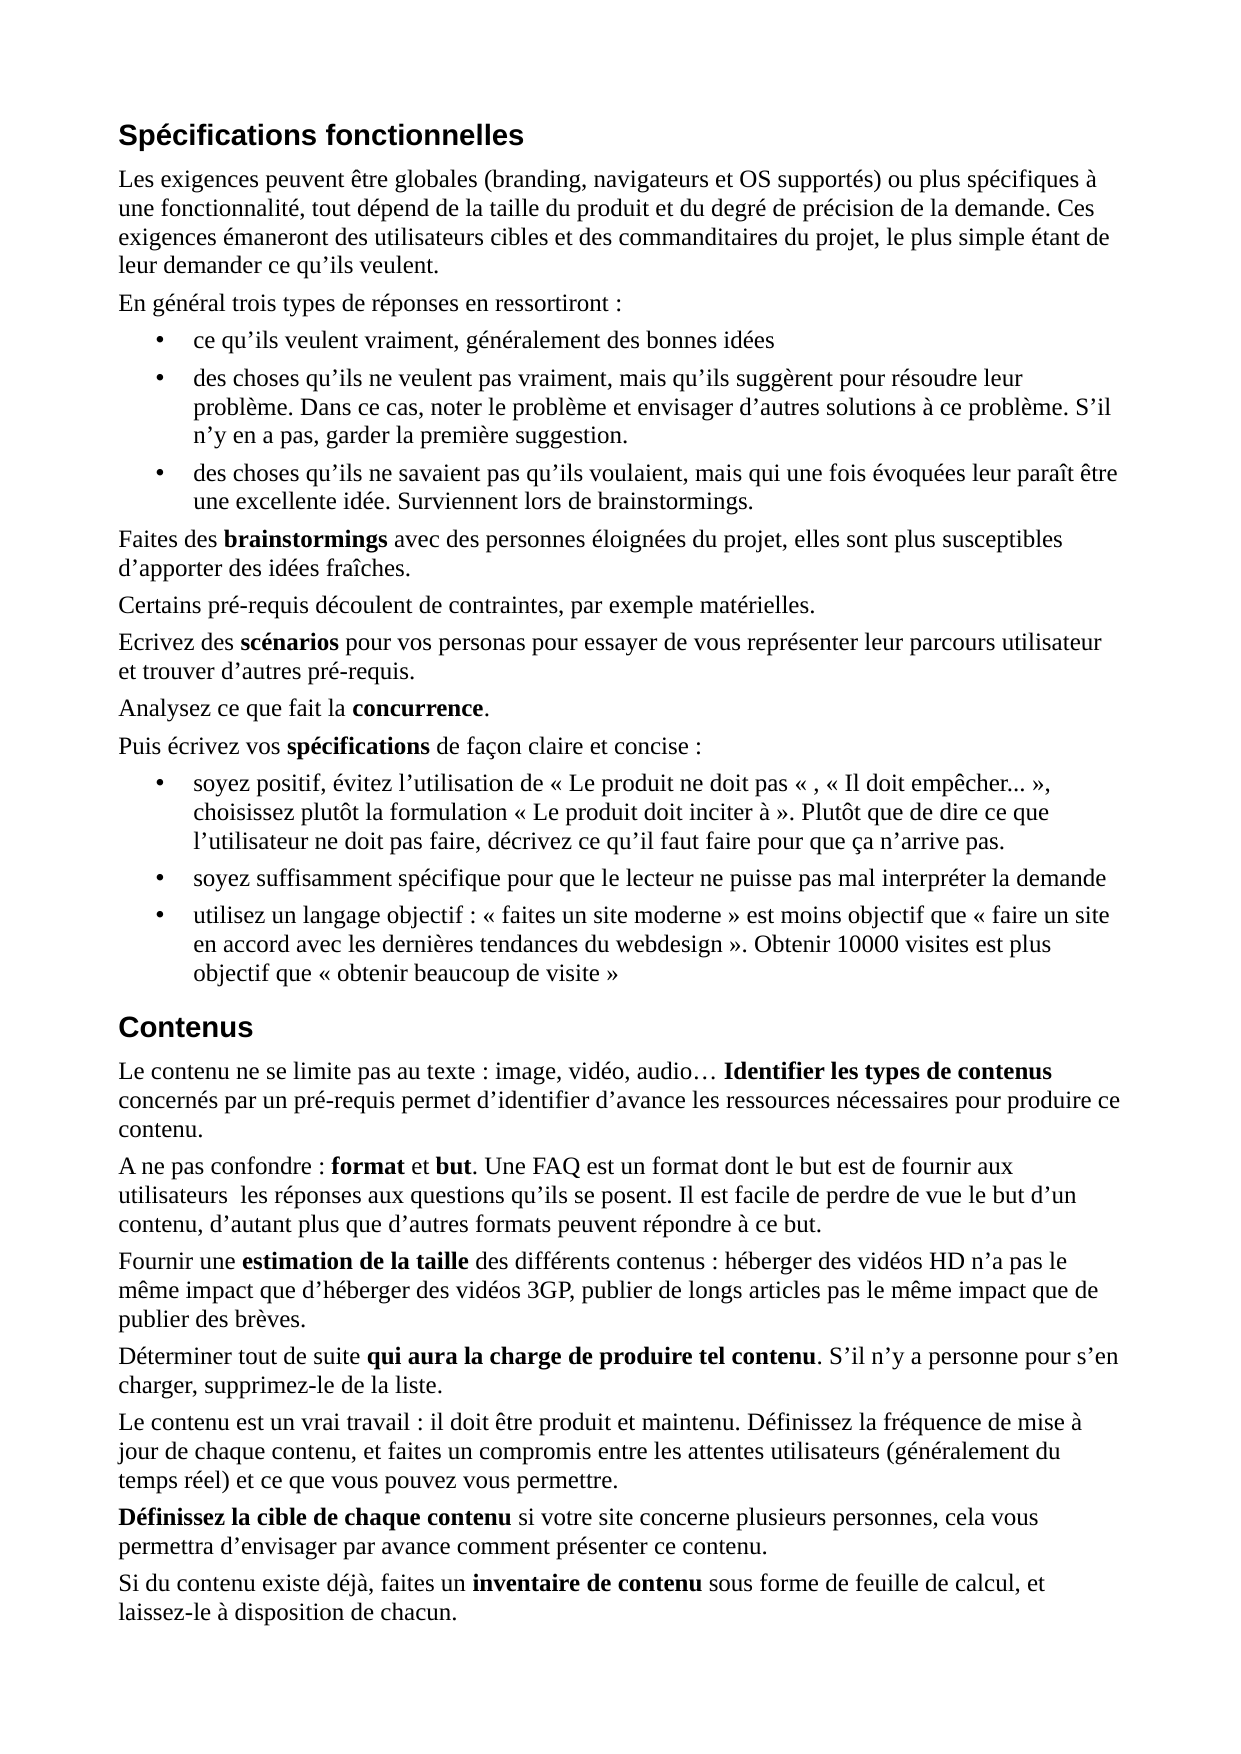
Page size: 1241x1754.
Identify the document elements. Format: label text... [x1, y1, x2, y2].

list soyez suffisamment spécifique pour que le lecteur ne puisse pas mal interpréter la demande [156, 863, 1122, 892]
text Les exigences peuvent être globales (branding, navigateurs et OS supportés) ou plus spécifiques à une fonctionnalité, tout dépend de la taille du produit et du degré de précision de la demande. Ces exigences émaneront des utilisateurs cibles et des commanditaires du projet, le plus simple étant de leur demander ce qu’ils veulent. [118, 164, 1122, 279]
text Fournir une estimation de la taille des différents contenus : héberger des vidéos HD n’a pas le même impact que d’héberger des vidéos 3GP, publier de longs articles pas le même impact que de publier des brèves. [118, 1246, 1122, 1332]
list utilisez un langage objectif : « faites un site moderne » est moins objectif que « faire un site en accord avec les dernières tendances du webdesign ». Obtenir 10000 visites est plus objectif que « obtenir beaucoup de visite » [156, 901, 1122, 987]
subtitle Contenus [118, 1010, 1122, 1044]
text A ne pas confondre : format et but. Une FAQ est un format dont le but est de fournir aux utilisateurs les réponses aux questions qu’ils se posent. Il est facile de perdre de vue le but d’un contenu, d’autant plus que d’autres formats peuvent répondre à ce but. [118, 1151, 1122, 1237]
text Définissez la cible de chaque contenu si votre site concerne plusieurs personnes, cela vous permettra d’envisager par avance comment présenter ce contenu. [118, 1502, 1122, 1559]
text Si du contenu existe déjà, faites un inventaire de contenu sous forme de feuille de calcul, et laissez-le à disposition de chacun. [118, 1568, 1122, 1626]
text Le contenu est un vrai travail : il doit être produit et maintenu. Définissez la fréquence de mise à jour de chaque contenu, et faites un compromis entre les attentes utilisateurs (généralement du temps réel) et ce que vous pouvez vous permettre. [118, 1407, 1122, 1493]
text Certains pré-requis découlent de contraintes, par exemple matérielles. [118, 590, 1122, 619]
list des choses qu’ils ne veulent pas vraiment, mais qu’ils suggèrent pour résoudre leur problème. Dans ce cas, noter le problème et envisager d’autres solutions à ce problème. S’il n’y en a pas, garder la première suggestion. [156, 363, 1122, 449]
list soyez positif, évitez l’utilisation de « Le produit ne doit pas « , « Il doit empêcher... », choisissez plutôt la formulation « Le produit doit inciter à ». Plutôt que de dire ce que l’utilisateur ne doit pas faire, décrivez ce qu’il faut faire pour que ça n’arrive pas. [156, 768, 1122, 854]
text Faites des brainstormings avec des personnes éloignées du projet, elles sont plus susceptibles d’apporter des idées fraîches. [118, 524, 1122, 581]
text Le contenu ne se limite pas au texte : image, vidéo, audio… Identifier les types de contenus concernés par un pré-requis permet d’identifier d’avance les ressources nécessaires pour produire ce contenu. [118, 1056, 1122, 1143]
text En général trois types de réponses en ressortiront : [118, 288, 1122, 317]
subtitle Spécifications fonctionnelles [118, 118, 1122, 152]
list des choses qu’ils ne savaient pas qu’ils voulaient, mais qui une fois évoquées leur paraît être une excellente idée. Surviennent lors de brainstormings. [156, 458, 1122, 515]
list ce qu’ils veulent vraiment, généralement des bonnes idées [156, 325, 1122, 354]
text Analysez ce que fait la concurrence. [118, 693, 1122, 722]
text Ecrivez des scénarios pour vos personas pour essayer de vous représenter leur parcours utilisateur et trouver d’autres pré-requis. [118, 627, 1122, 685]
text Déterminer tout de suite qui aura la charge de produire tel contenu. S’il n’y a personne pour s’en charger, supprimez-le de la liste. [118, 1341, 1122, 1398]
text Puis écrivez vos spécifications de façon claire et concise : [118, 731, 1122, 760]
